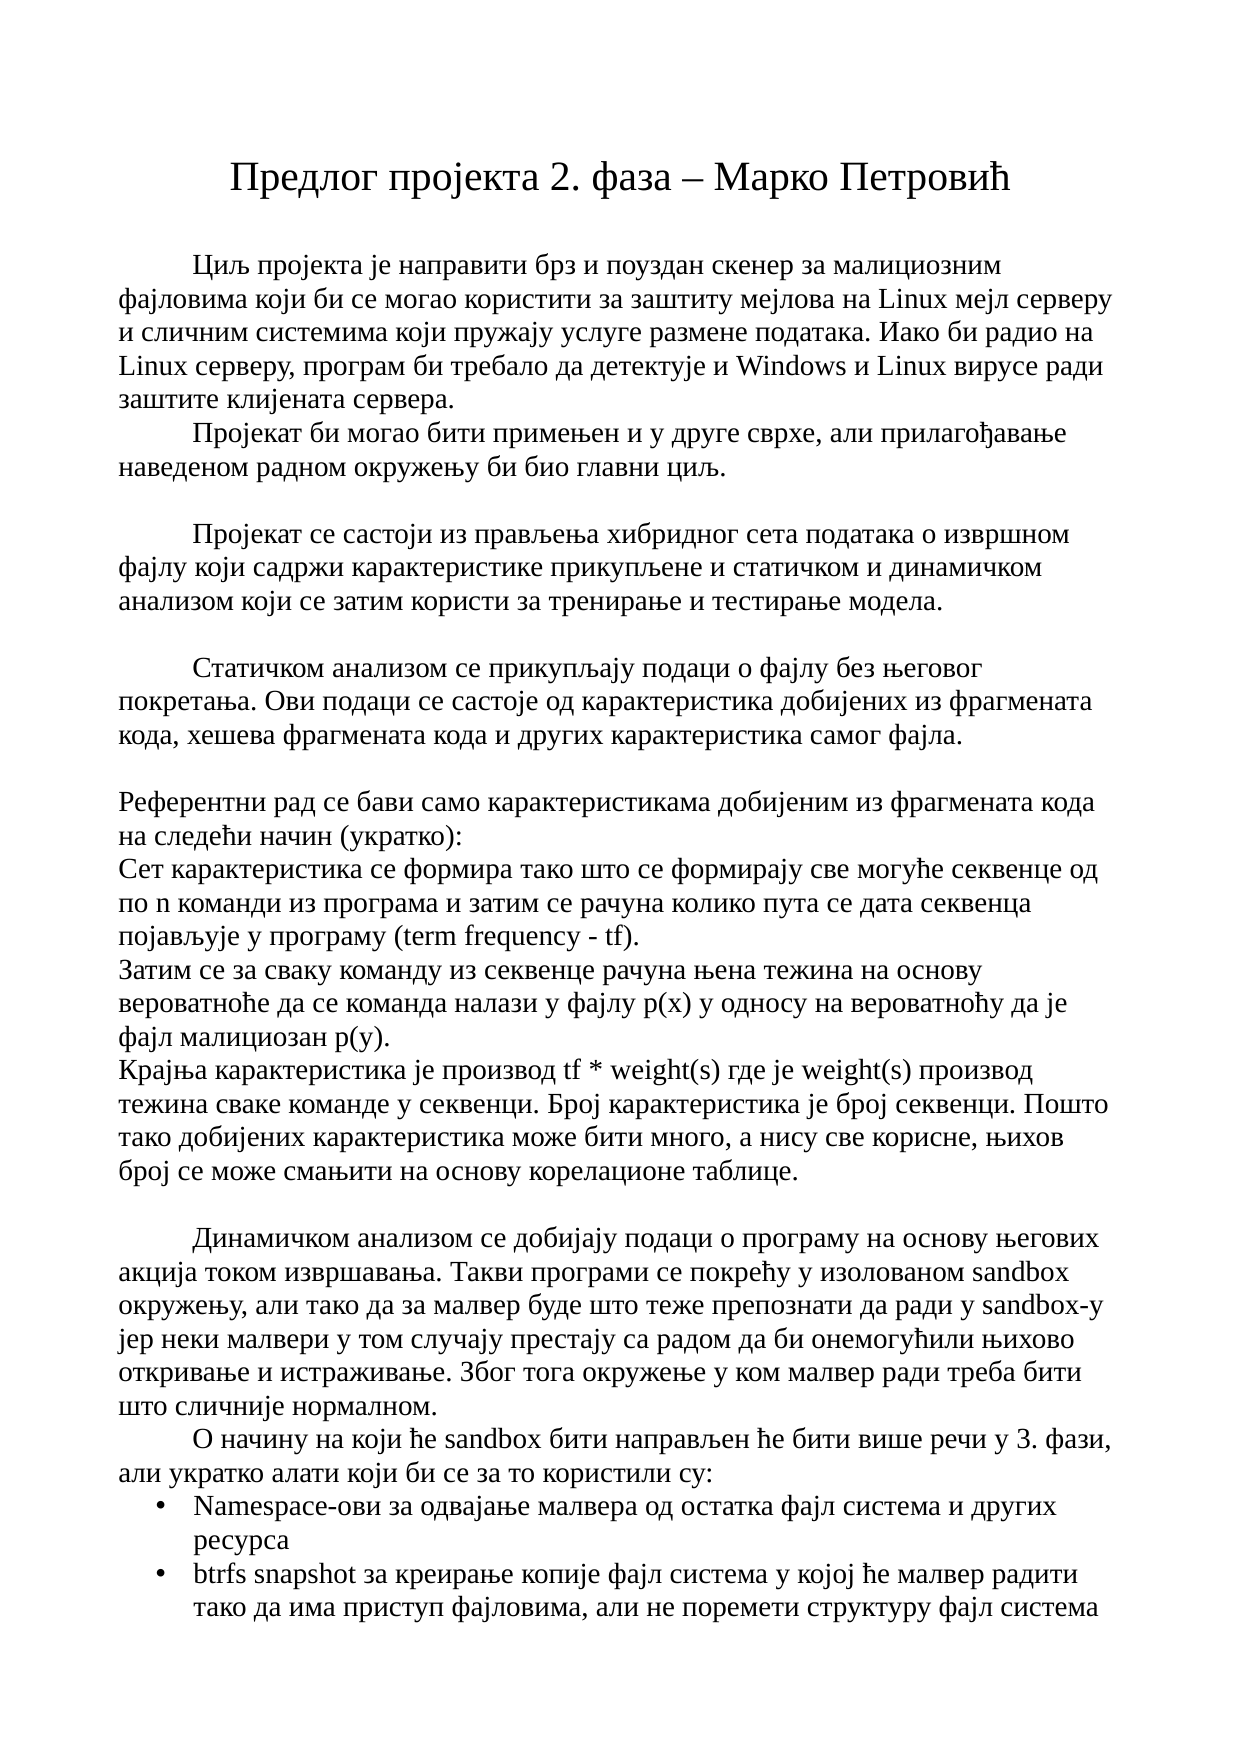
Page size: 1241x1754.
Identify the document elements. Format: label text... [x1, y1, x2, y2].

list Namespace-ови за одвајање малвера од остатка фајл система и других ресурса [156, 1488, 1122, 1556]
text О начину на који ће sandbox бити направљен ће бити више речи у 3. фази, али укратко алати који би се за то користили су: [118, 1421, 1122, 1488]
text Сет карактеристика се формира тако што се формирају све могуће секвенце од по n команди из програма и затим се рачуна колико пута се дата секвенца појављује у програму (term frequency - tf). [118, 851, 1122, 952]
list btrfs snapshot за креирање копије фајл система у којој ће малвер радити тако да има приступ фајловима, али не поремети структуру фајл система [156, 1556, 1122, 1623]
text Пројекат би могао бити примењен и у друге сврхе, али прилагођавање наведеном радном окружењу би био главни циљ. [118, 415, 1122, 482]
text Статичком анализом се прикупљају подаци о фајлу без његовог покретања. Ови подаци се састоје од карактеристика добијених из фрагмената кода, хешева фрагмената кода и других карактеристика самог фајла. [118, 650, 1122, 751]
text Динамичком анализом се добијају подаци о програму на основу његових акција током извршавања. Такви програми се покрећу у изолованом sandbox окружењу, али тако да за малвер буде што теже препознати да ради у sandbox-у јер неки малвери у том случају престају са радом да би онемогућили њихово откривање и истраживање. Због тога окружење у ком малвер ради треба бити што сличније нормалном. [118, 1220, 1122, 1421]
text Затим се за сваку команду из секвенце рачуна њена тежина на основу вероватноће да се команда налази у фајлу p(x) у односу на вероватноћу да је фајл малициозан p(y). [118, 952, 1122, 1052]
text Циљ пројекта је направити брз и поуздан скенер за малициозним фајловима који би се могао користити за заштиту мејлова на Linux мејл серверу и сличним системима који пружају услуге размене података. Иако би радио на Linux серверу, програм би требало да детектује и Windows и Linux вирусе ради заштите клијената сервера. [118, 247, 1122, 415]
text Крајња карактеристика је производ tf * weight(s) где је weight(s) производ тежина сваке команде у секвенци. Број карактеристика је број секвенци. Пошто тако добијених карактеристика може бити много, а нису све корисне, њихов број се може смањити на основу корелационе таблице. [118, 1052, 1122, 1187]
text Пројекат се састоји из прављења хибридног сета података о извршном фајлу који садржи карактеристике прикупљене и статичком и динамичком анализом који се затим користи за тренирање и тестирање модела. [118, 516, 1122, 616]
text Референтни рад се бави само карактеристикама добијеним из фрагмената кода на следећи начин (укратко): [118, 784, 1122, 851]
text Предлог пројекта 2. фаза – Марко Петровић [118, 152, 1122, 199]
